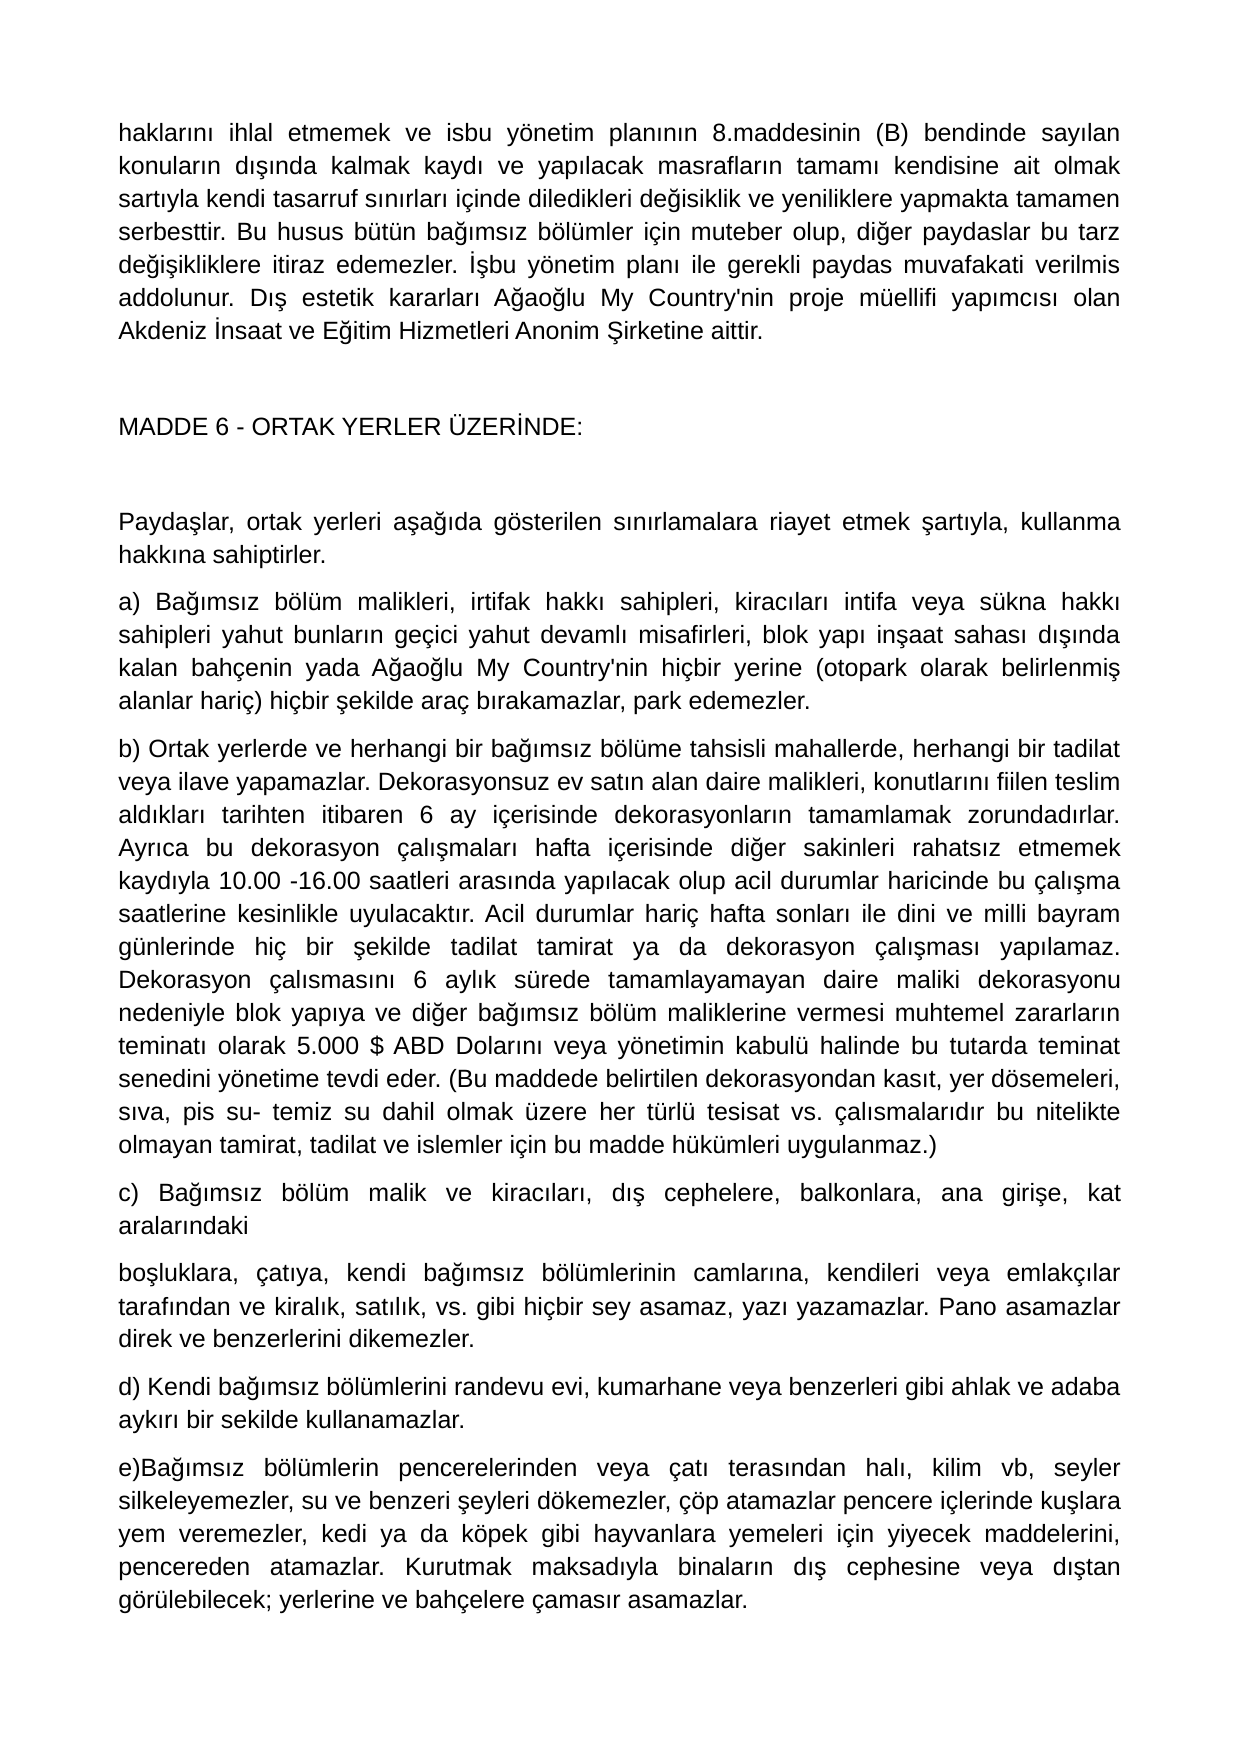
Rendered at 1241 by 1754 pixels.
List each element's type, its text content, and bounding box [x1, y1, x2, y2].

text a) Bağımsız bölüm malikleri, irtifak hakkı sahipleri, kiracıları intifa veya sükna hakkı sahipleri yahut bunların geçici yahut devamlı misafirleri, blok yapı inşaat sahası dışında kalan bahçenin yada Ağaoğlu My Country'nin hiçbir yerine (otopark olarak belirlenmiş alanlar hariç) hiçbir şekilde araç bırakamazlar, park edemezler. [118, 587, 1122, 715]
text Paydaşlar, ortak yerleri aşağıda gösterilen sınırlamalara riayet etmek şartıyla, kullanma hakkına sahiptirler. [118, 507, 1122, 568]
text e)Bağımsız bölümlerin pencerelerinden veya çatı terasından halı, kilim vb, seyler silkeleyemezler, su ve benzeri şeyleri dökemezler, çöp atamazlar pencere içlerinde kuşlara yem veremezler, kedi ya da köpek gibi hayvanlara yemeleri için yiyecek maddelerini, pencereden atamazlar. Kurutmak maksadıyla binaların dış cephesine veya dıştan görülebilecek; yerlerine ve bahçelere çamasır asamazlar. [118, 1453, 1122, 1613]
text haklarını ihlal etmemek ve isbu yönetim planının 8.maddesinin (B) bendinde sayılan konuların dışında kalmak kaydı ve yapılacak masrafların tamamı kendisine ait olmak sartıyla kendi tasarruf sınırları içinde diledikleri değisiklik ve yeniliklere yapmakta tamamen serbesttir. Bu husus bütün bağımsız bölümler için muteber olup, diğer paydaslar bu tarz değişikliklere itiraz edemezler. İşbu yönetim planı ile gerekli paydas muvafakati verilmis addolunur. Dış estetik kararları Ağaoğlu My Country'nin proje müellifi yapımcısı olan Akdeniz İnsaat ve Eğitim Hizmetleri Anonim Şirketine aittir. [118, 118, 1122, 345]
text d) Kendi bağımsız bölümlerini randevu evi, kumarhane veya benzerleri gibi ahlak ve adaba aykırı bir sekilde kullanamazlar. [118, 1372, 1122, 1434]
text boşluklara, çatıya, kendi bağımsız bölümlerinin camlarına, kendileri veya emlakçılar tarafından ve kiralık, satılık, vs. gibi hiçbir sey asamaz, yazı yazamazlar. Pano asamazlar direk ve benzerlerini dikemezler. [118, 1258, 1122, 1353]
text c) Bağımsız bölüm malik ve kiracıları, dış cephelere, balkonlara, ana girişe, kat aralarındaki [118, 1178, 1122, 1239]
text b) Ortak yerlerde ve herhangi bir bağımsız bölüme tahsisli mahallerde, herhangi bir tadilat veya ilave yapamazlar. Dekorasyonsuz ev satın alan daire malikleri, konutlarını fiilen teslim aldıkları tarihten itibaren 6 ay içerisinde dekorasyonların tamamlamak zorundadırlar. Ayrıca bu dekorasyon çalışmaları hafta içerisinde diğer sakinleri rahatsız etmemek kaydıyla 10.00 -16.00 saatleri arasında yapılacak olup acil durumlar haricinde bu çalışma saatlerine kesinlikle uyulacaktır. Acil durumlar hariç hafta sonları ile dini ve milli bayram günlerinde hiç bir şekilde tadilat tamirat ya da dekorasyon çalışması yapılamaz. Dekorasyon çalısmasını 6 aylık sürede tamamlayamayan daire maliki dekorasyonu nedeniyle blok yapıya ve diğer bağımsız bölüm maliklerine vermesi muhtemel zararların teminatı olarak 5.000 $ ABD Dolarını veya yönetimin kabulü halinde bu tutarda teminat senedini yönetime tevdi eder. (Bu maddede belirtilen dekorasyondan kasıt, yer dösemeleri, sıva, pis su- temiz su dahil olmak üzere her türlü tesisat vs. çalısmalarıdır bu nitelikte olmayan tamirat, tadilat ve islemler için bu madde hükümleri uygulanmaz.) [118, 734, 1122, 1159]
text MADDE 6 - ORTAK YERLER ÜZERİNDE: [118, 411, 1122, 440]
